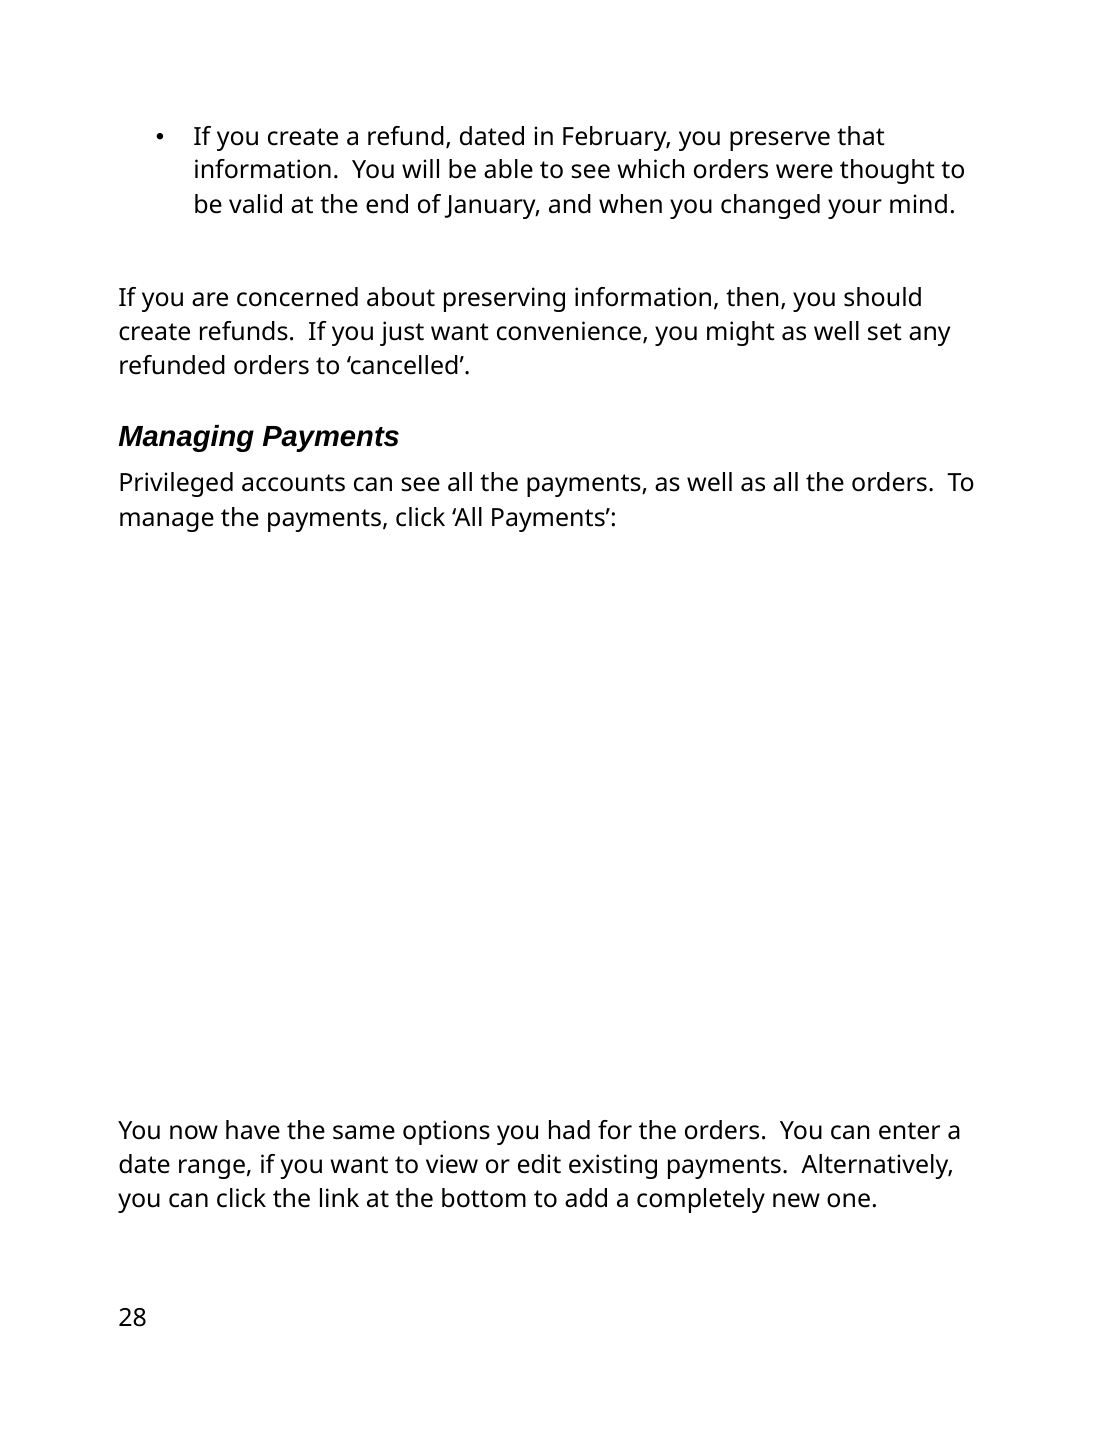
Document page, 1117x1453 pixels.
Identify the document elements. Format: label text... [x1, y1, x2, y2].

subtitle Managing Payments [118, 419, 999, 453]
text You now have the same options you had for the orders. You can enter a date range, if you want to view or edit existing payments. Alternatively, you can click the link at the bottom to add a completely new one. [118, 1112, 999, 1215]
list If you create a refund, dated in February, you preserve that information. You will be able to see which orders were thought to be valid at the end of January, and when you changed your mind. [156, 118, 999, 220]
text Privileged accounts can see all the payments, as well as all the orders. To manage the payments, click ‘All Payments’: [118, 465, 999, 533]
text If you are concerned about preserving information, then, you should create refunds. If you just want convenience, you might as well set any refunded orders to ‘cancelled’. [118, 279, 999, 382]
